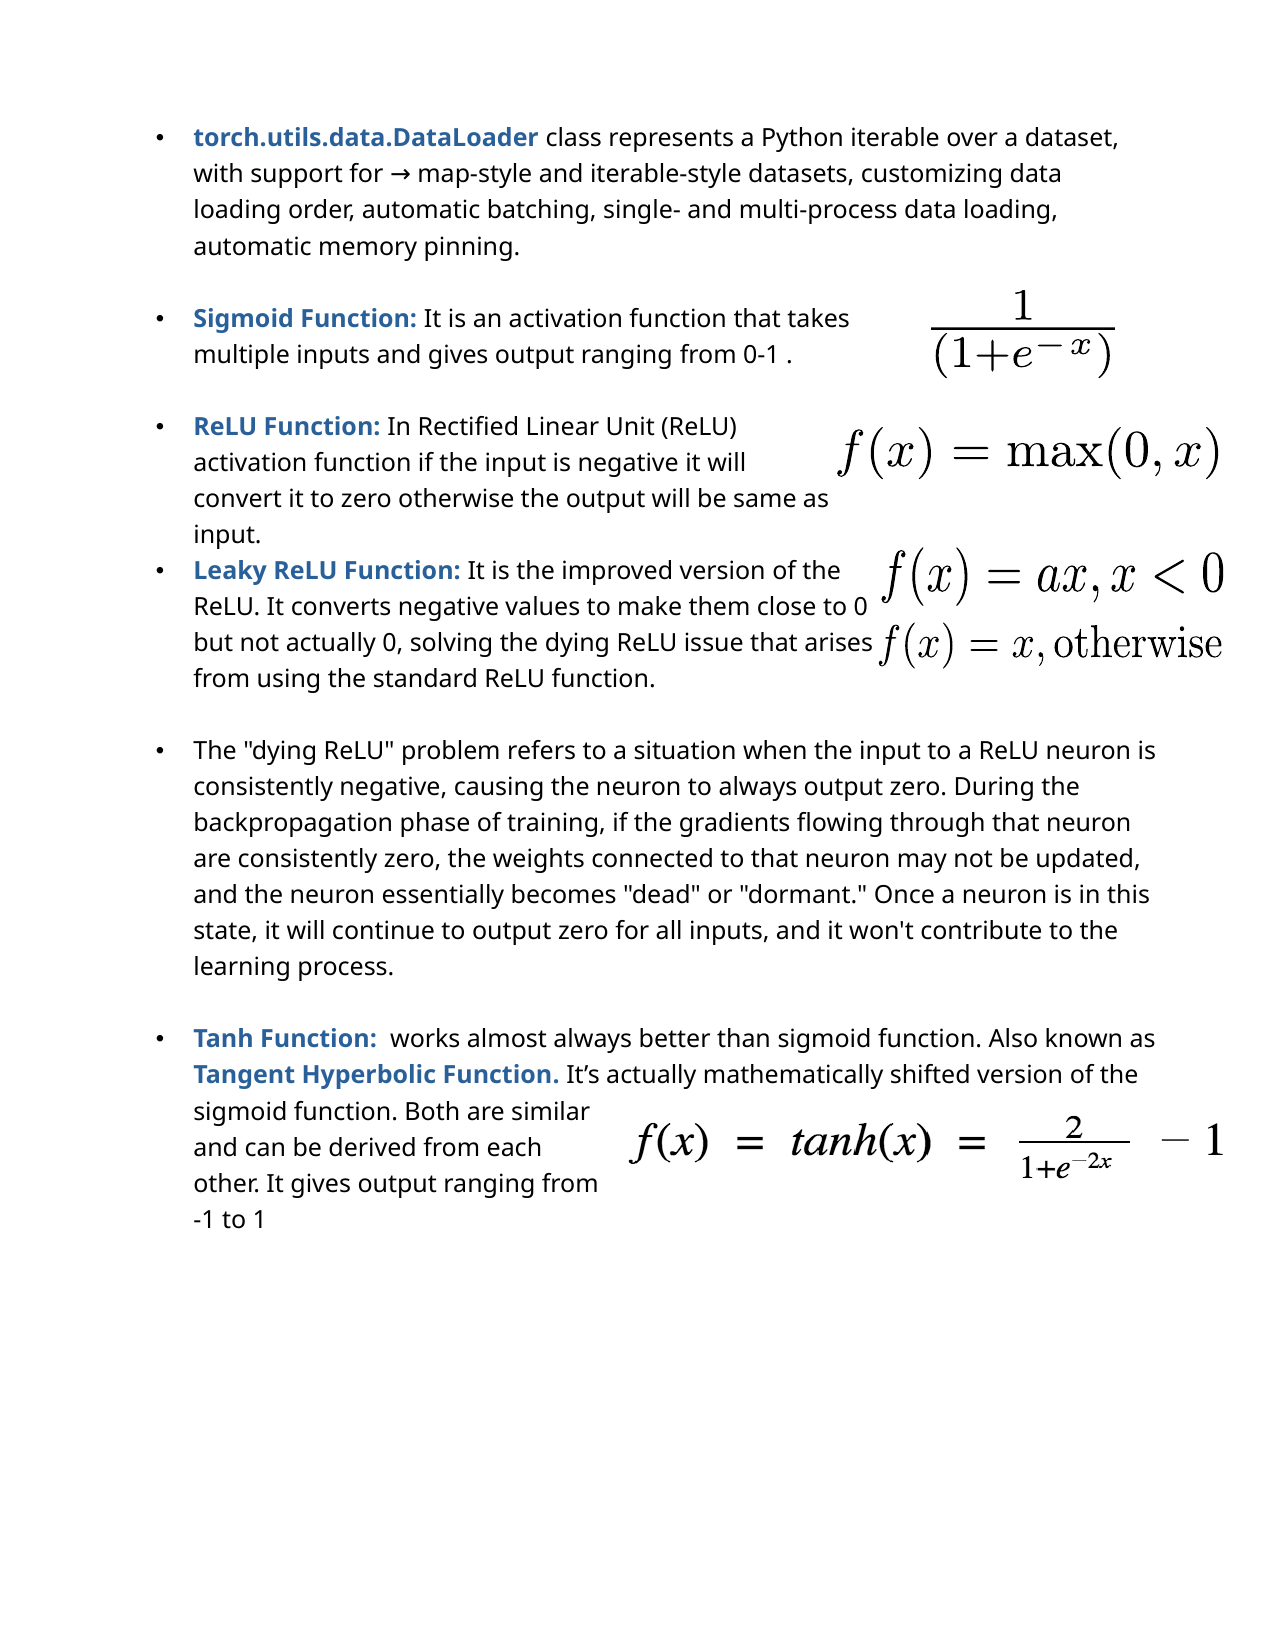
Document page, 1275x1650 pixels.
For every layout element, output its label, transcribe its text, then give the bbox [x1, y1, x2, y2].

list Leaky ReLU Function: It is the improved version of the ReLU. It converts negative values to make them close to 0 but not actually 0, solving the dying ReLU issue that arises from using the standard ReLU function. [156, 551, 1157, 695]
list ReLU Function: In Rectified Linear Unit (ReLU) activation function if the input is negative it will convert it to zero otherwise the output will be same as input. [156, 406, 1157, 551]
list Tanh Function: works almost always better than sigmoid function. Also known as Tangent Hyperbolic Function. It’s actually mathematically shifted version of the sigmoid function. Both are similar and can be derived from each other. It gives output ranging from -1 to 1 [156, 1019, 1157, 1235]
list torch.utils.data.DataLoader class represents a Python iterable over a dataset, with support for → map-style and iterable-style datasets, customizing data loading order, automatic batching, single- and multi-process data loading, automatic memory pinning. [156, 118, 1157, 262]
picture [600, 1100, 1256, 1181]
list Sigmoid Function: It is an activation function that takes multiple inputs and gives output ranging from 0-1 . [156, 298, 1157, 370]
list The "dying ReLU" problem refers to a situation when the input to a ReLU neuron is consistently negative, causing the neuron to always output zero. During the backpropagation phase of training, if the gradients flowing through that neuron are consistently zero, the weights connected to that neuron may not be updated, and the neuron essentially becomes "dead" or "dormant." Once a neuron is in this state, it will continue to output zero for all inputs, and it won't contribute to the learning process. [156, 731, 1157, 983]
